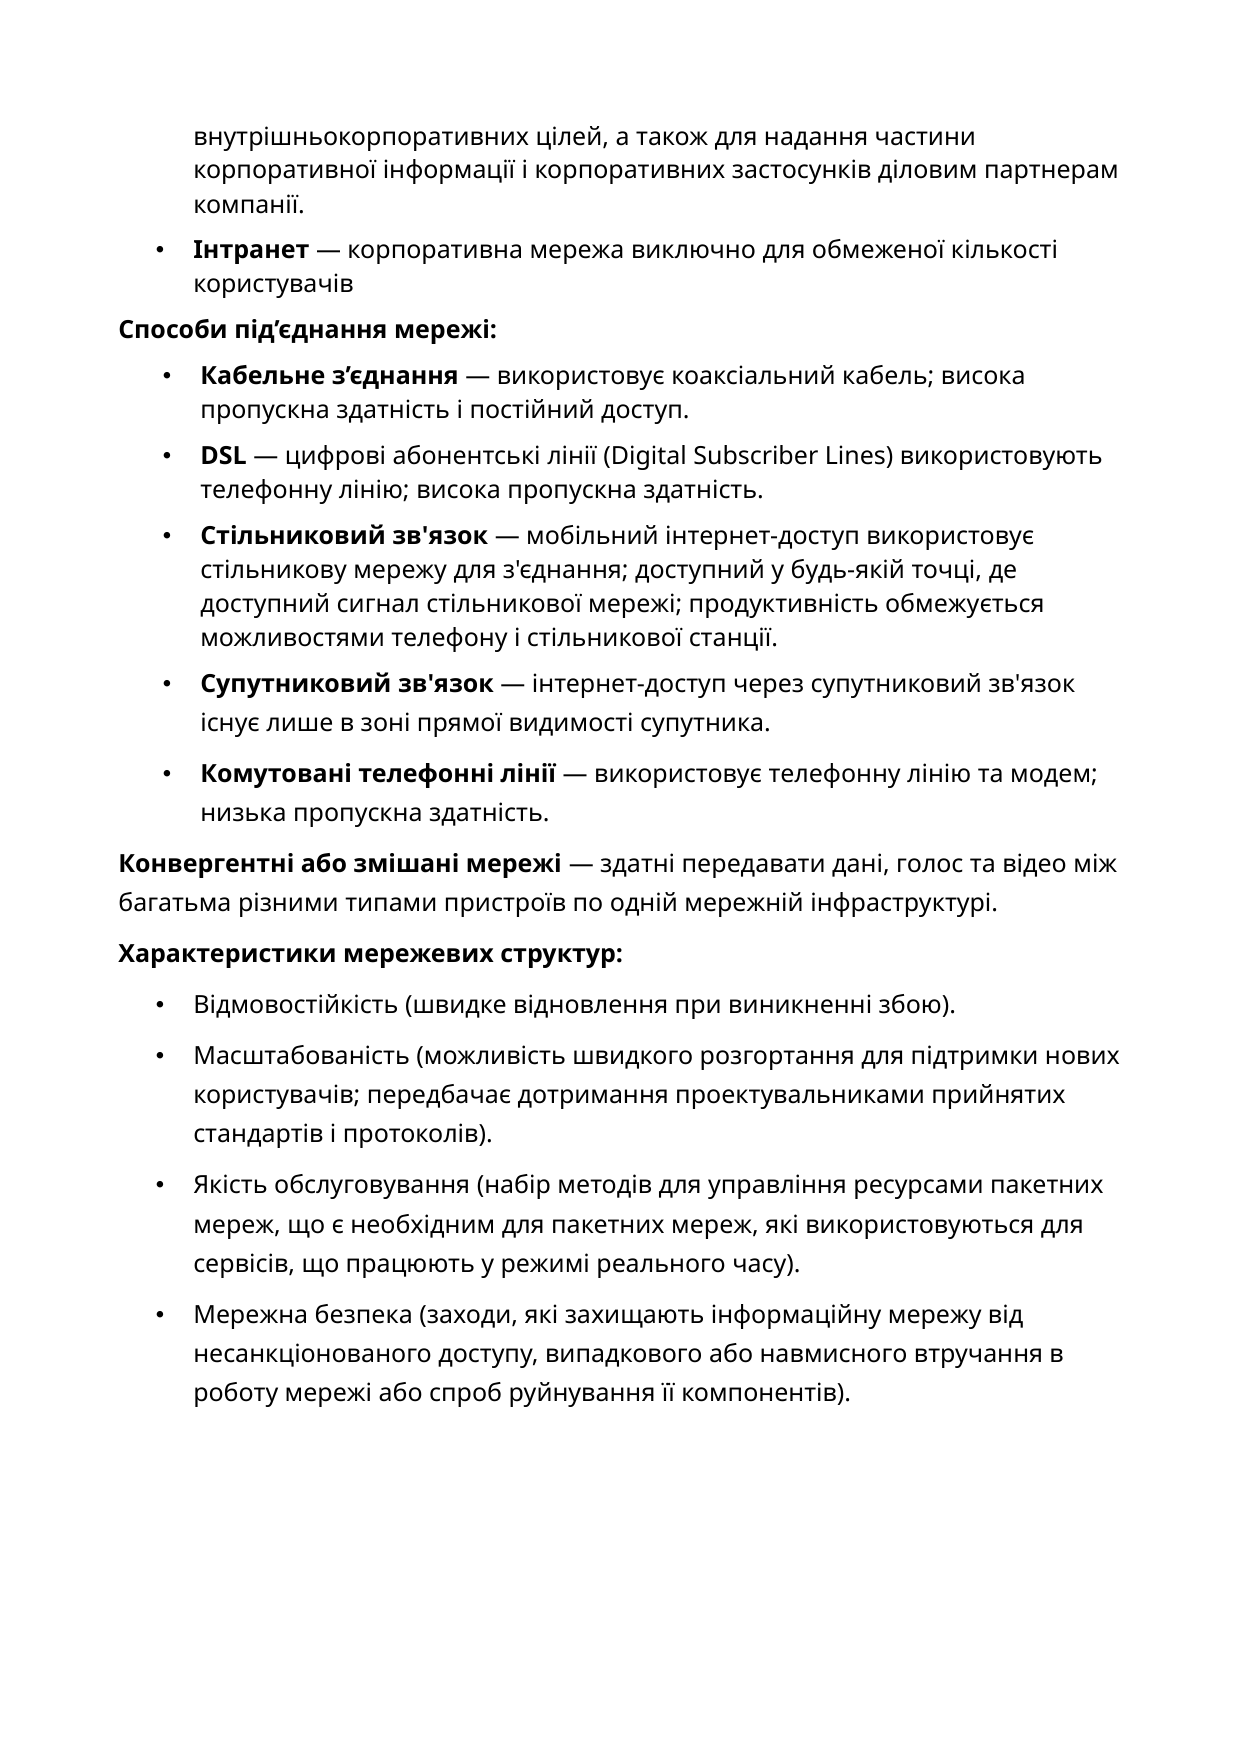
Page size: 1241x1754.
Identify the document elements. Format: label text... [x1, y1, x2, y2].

list Масштабованість (можливість швидкого розгортання для підтримки нових користувачів; передбачає дотримання проектувальниками прийнятих стандартів і протоколів). [156, 1038, 1122, 1150]
list Мережна безпека (заходи, які захищають інформаційну мережу від несанкціонованого доступу, випадкового або навмисного втручання в роботу мережі або спроб руйнування її компонентів). [156, 1296, 1122, 1409]
list DSL — цифрові абонентські лінії (Digital Subscriber Lines) використовують телефонну лінію; висока пропускна здатність. [163, 438, 1122, 506]
text Характеристики мережевих структур: [118, 936, 1122, 970]
list Комутовані телефонні лінії — використовує телефонну лінію та модем; низька пропускна здатність. [163, 756, 1122, 829]
list Стільниковий зв'язок — мобільний інтернет-доступ використовує стільникову мережу для з'єднання; доступний у будь-якій точці, де доступний сигнал стільникової мережі; продуктивність обмежується можливостями телефону і стільникової станції. [163, 518, 1122, 654]
text Способи під’єднання мережі: [118, 312, 1122, 346]
list Кабельне з’єднання — використовує коаксіальний кабель; висока пропускна здатність і постійний доступ. [163, 358, 1122, 426]
list внутрішньокорпоративних цілей, а також для надання частини корпоративної інформації і корпоративних застосунків діловим партнерам компанії. [156, 118, 1122, 220]
list Якість обслуговування (набір методів для управління ресурсами пакетних мереж, що є необхідним для пакетних мереж, які використовуються для сервісів, що працюють у режимі реального часу). [156, 1167, 1122, 1279]
list Супутниковий зв'язок — інтернет-доступ через супутниковий зв'язок існує лише в зоні прямої видимості супутника. [163, 666, 1122, 739]
text Конвергентні або змішані мережі — здатні передавати дані, голос та відео між багатьма різними типами пристроїв по одній мережній інфраструктурі. [118, 846, 1122, 919]
list Відмовостійкість (швидке відновлення при виникненні збою). [156, 987, 1122, 1021]
list Інтранет — корпоративна мережа виключно для обмеженої кількості користувачів [156, 232, 1122, 300]
